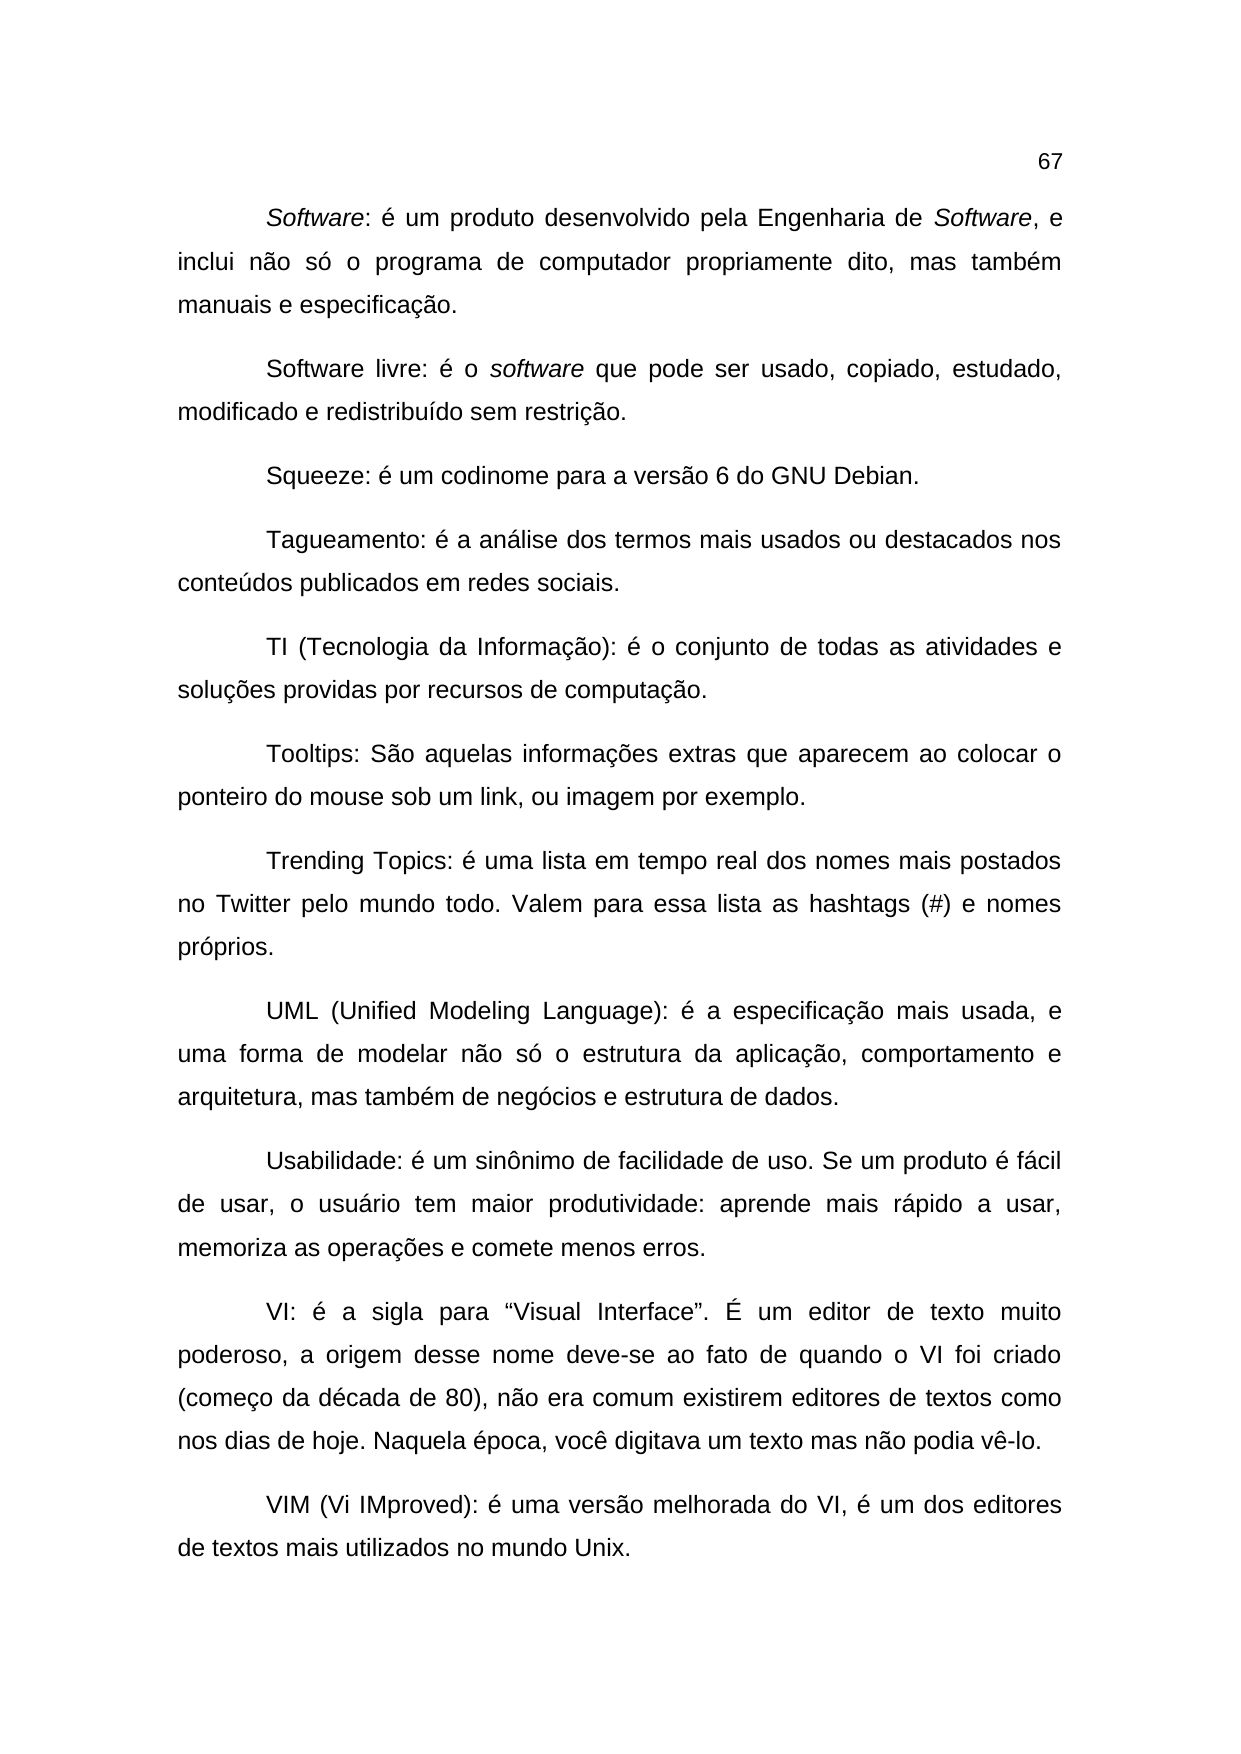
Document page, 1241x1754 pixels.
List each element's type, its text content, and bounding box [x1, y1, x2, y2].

text VIM (Vi IMproved): é uma versão melhorada do VI, é um dos editores de textos mais utilizados no mundo Unix. [177, 1490, 1063, 1562]
text Usabilidade: é um sinônimo de facilidade de uso. Se um produto é fácil de usar, o usuário tem maior produtividade: aprende mais rápido a usar, memoriza as operações e comete menos erros. [177, 1146, 1063, 1261]
text Software livre: é o software que pode ser usado, copiado, estudado, modificado e redistribuído sem restrição. [177, 354, 1063, 426]
text Software: é um produto desenvolvido pela Engenharia de Software, e inclui não só o programa de computador propriamente dito, mas também manuais e especificação. [177, 203, 1063, 318]
text Squeeze: é um codinome para a versão 6 do GNU Debian. [177, 461, 1063, 489]
text UML (Unified Modeling Language): é a especificação mais usada, e uma forma de modelar não só o estrutura da aplicação, comportamento e arquitetura, mas também de negócios e estrutura de dados. [177, 996, 1063, 1111]
text Tagueamento: é a análise dos termos mais usados ou destacados nos conteúdos publicados em redes sociais. [177, 525, 1063, 597]
text TI (Tecnologia da Informação): é o conjunto de todas as atividades e soluções providas por recursos de computação. [177, 632, 1063, 704]
text Trending Topics: é uma lista em tempo real dos nomes mais postados no Twitter pelo mundo todo. Valem para essa lista as hashtags (#) e nomes próprios. [177, 846, 1063, 961]
text VI: é a sigla para “Visual Interface”. É um editor de texto muito poderoso, a origem desse nome deve-se ao fato de quando o VI foi criado (começo da década de 80), não era comum existirem editores de textos como nos dias de hoje. Naquela época, você digitava um texto mas não podia vê-lo. [177, 1297, 1063, 1455]
text Tooltips: São aquelas informações extras que aparecem ao colocar o ponteiro do mouse sob um link, ou imagem por exemplo. [177, 739, 1063, 811]
